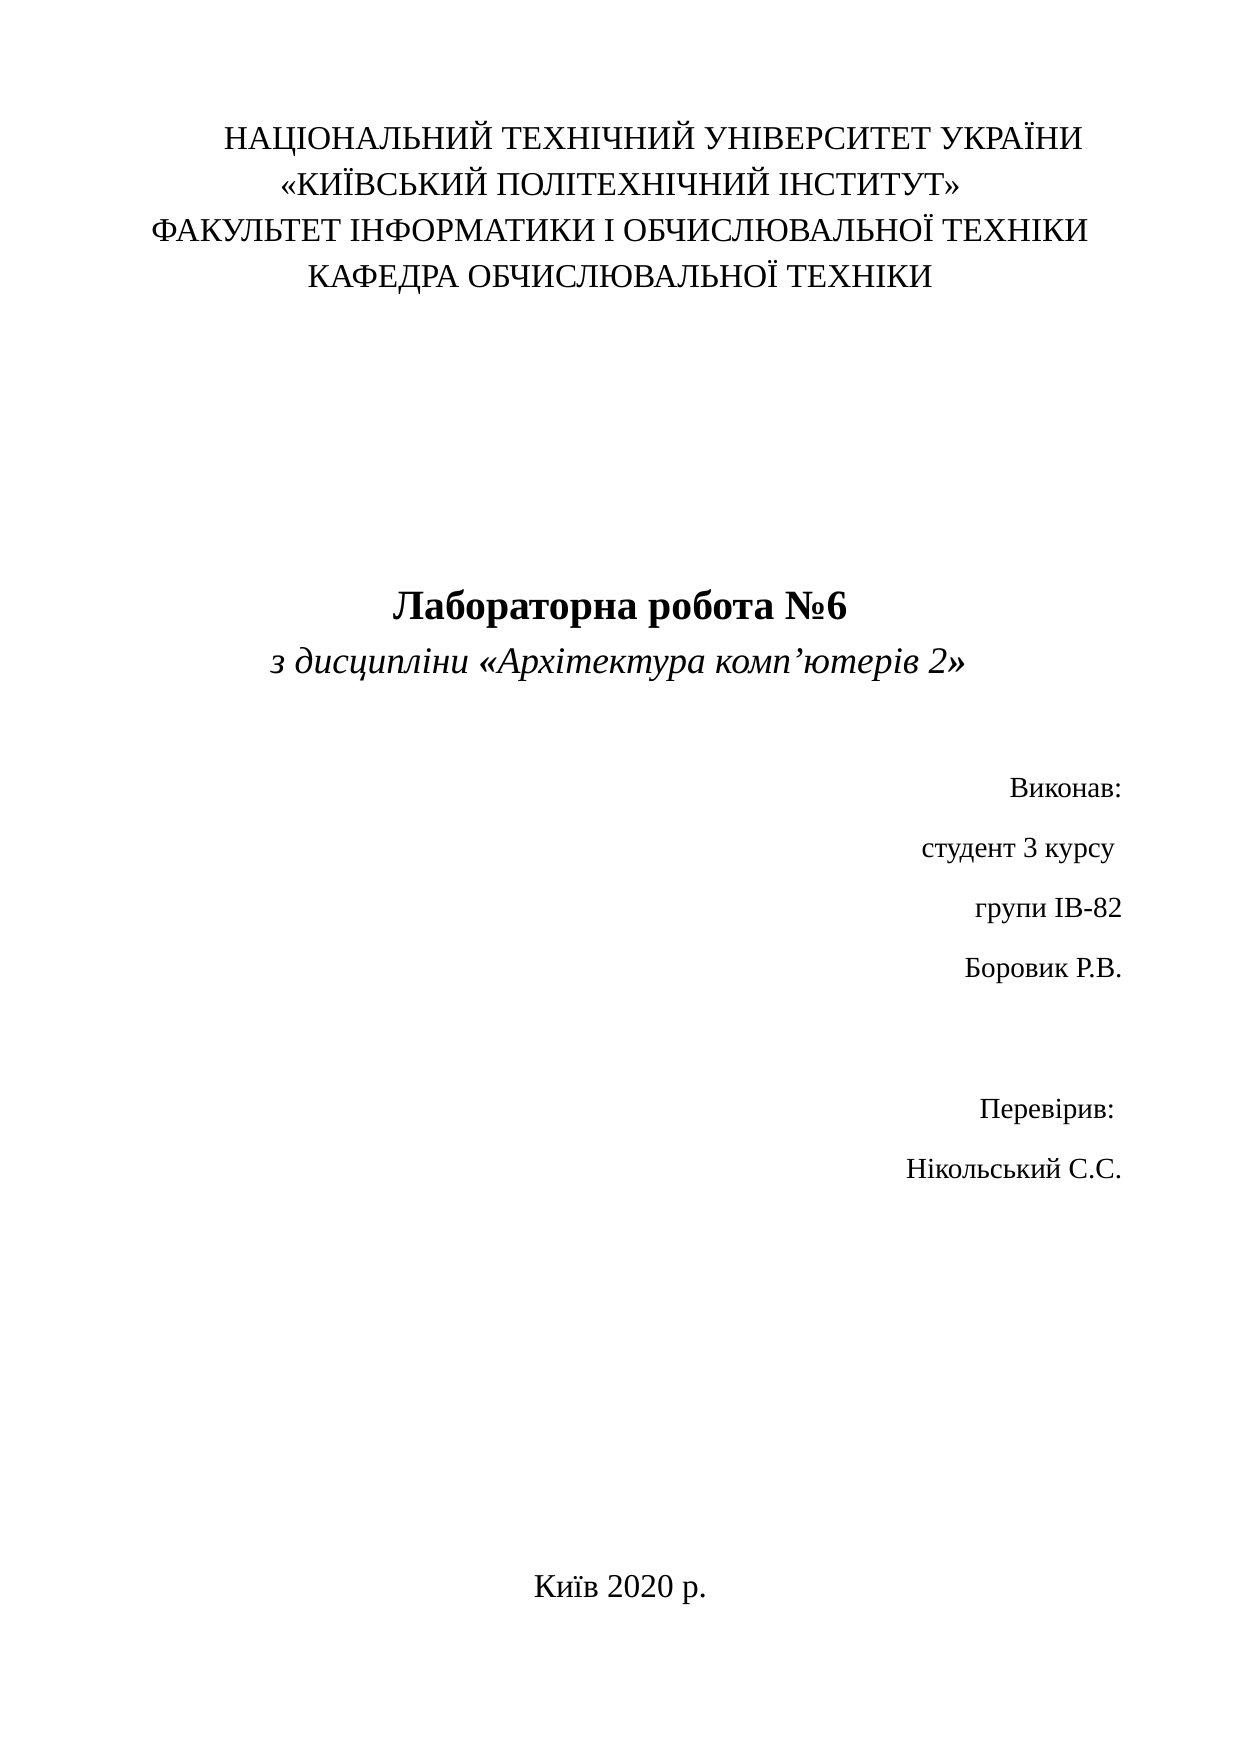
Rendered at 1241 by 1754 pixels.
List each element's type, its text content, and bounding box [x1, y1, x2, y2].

text Лабораторна робота №6 [118, 581, 1122, 628]
text Нікольський С.С. [118, 1151, 1122, 1184]
text Виконав: [118, 770, 1122, 804]
text ФАКУЛЬТЕТ ІНФОРМАТИКИ І ОБЧИСЛЮВАЛЬНОЇ ТЕХНІКИ [118, 210, 1122, 248]
text групи ІВ-82 [118, 890, 1122, 924]
text студент 3 курсу [118, 830, 1122, 864]
text НАЦІОНАЛЬНИЙ ТЕХНІЧНИЙ УНІВЕРСИТЕТ УКРАЇНИ [118, 118, 1122, 156]
text КАФЕДРА ОБЧИСЛЮВАЛЬНОЇ ТЕХНІКИ [118, 256, 1122, 294]
text Боровик Р.В. [118, 950, 1122, 984]
text Перевірив: [118, 1091, 1122, 1124]
text «КИЇВСЬКИЙ ПОЛІТЕХНІЧНИЙ ІНСТИТУТ» [118, 164, 1122, 202]
text з дисципліни «Архітектура комп’ютерів 2» [118, 638, 1122, 681]
text Київ 2020 р. [118, 1567, 1122, 1605]
